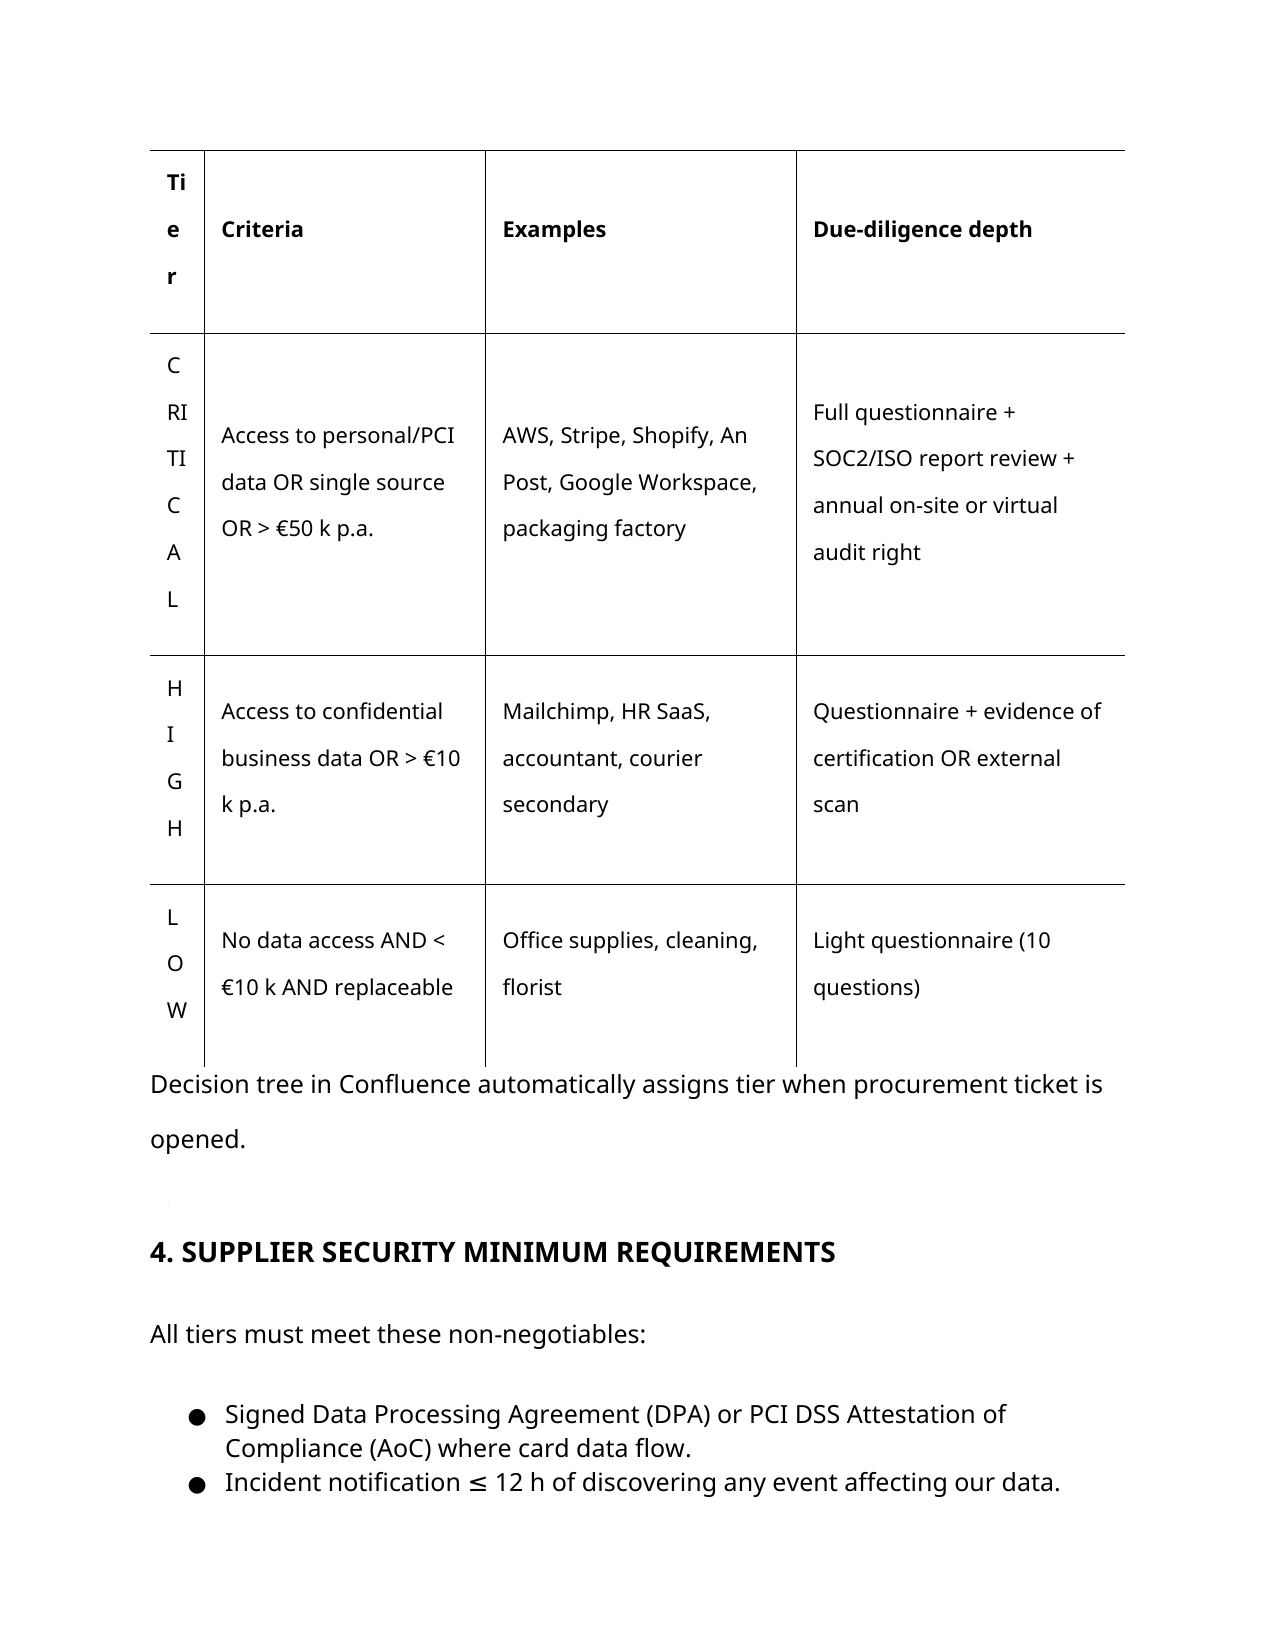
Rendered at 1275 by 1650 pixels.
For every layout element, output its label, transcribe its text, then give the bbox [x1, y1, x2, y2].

table_cell Office supplies, cleaning, florist [486, 885, 796, 1067]
list Incident notification ≤ 12 h of discovering any event affecting our data. [187, 1465, 1125, 1499]
list Signed Data Processing Agreement (DPA) or PCI DSS Attestation of Compliance (AoC) where card data flow. [187, 1397, 1125, 1465]
table_header Criteria [205, 151, 485, 332]
table_cell No data access AND < €10 k AND replaceable [205, 885, 485, 1067]
subtitle 4. SUPPLIER SECURITY MINIMUM REQUIREMENTS [150, 1232, 1125, 1270]
table_cell Mailchimp, HR SaaS, accountant, courier secondary [486, 656, 796, 884]
table_cell Light questionnaire (10 questions) [797, 885, 1125, 1067]
table_cell LOW [150, 885, 204, 1067]
table_header Due-diligence depth [797, 151, 1125, 332]
table_cell Access to personal/PCI data OR single source OR > €50 k p.a. [205, 334, 485, 655]
table_cell AWS, Stripe, Shopify, An Post, Google Workspace, packaging factory [486, 334, 796, 655]
table_header Examples [486, 151, 796, 332]
table_cell Full questionnaire + SOC2/ISO report review + annual on-site or virtual audit right [797, 334, 1125, 655]
text All tiers must meet these non-negotiables: [150, 1316, 1125, 1351]
table_cell Questionnaire + evidence of certification OR external scan [797, 656, 1125, 884]
table_header Tier [150, 151, 204, 332]
table_cell Access to confidential business data OR > €10 k p.a. [205, 656, 485, 884]
text Decision tree in Confluence automatically assigns tier when procurement ticket is opened. [150, 1067, 1125, 1156]
table_cell HIGH [150, 656, 204, 884]
table_cell CRITICAL [150, 334, 204, 655]
